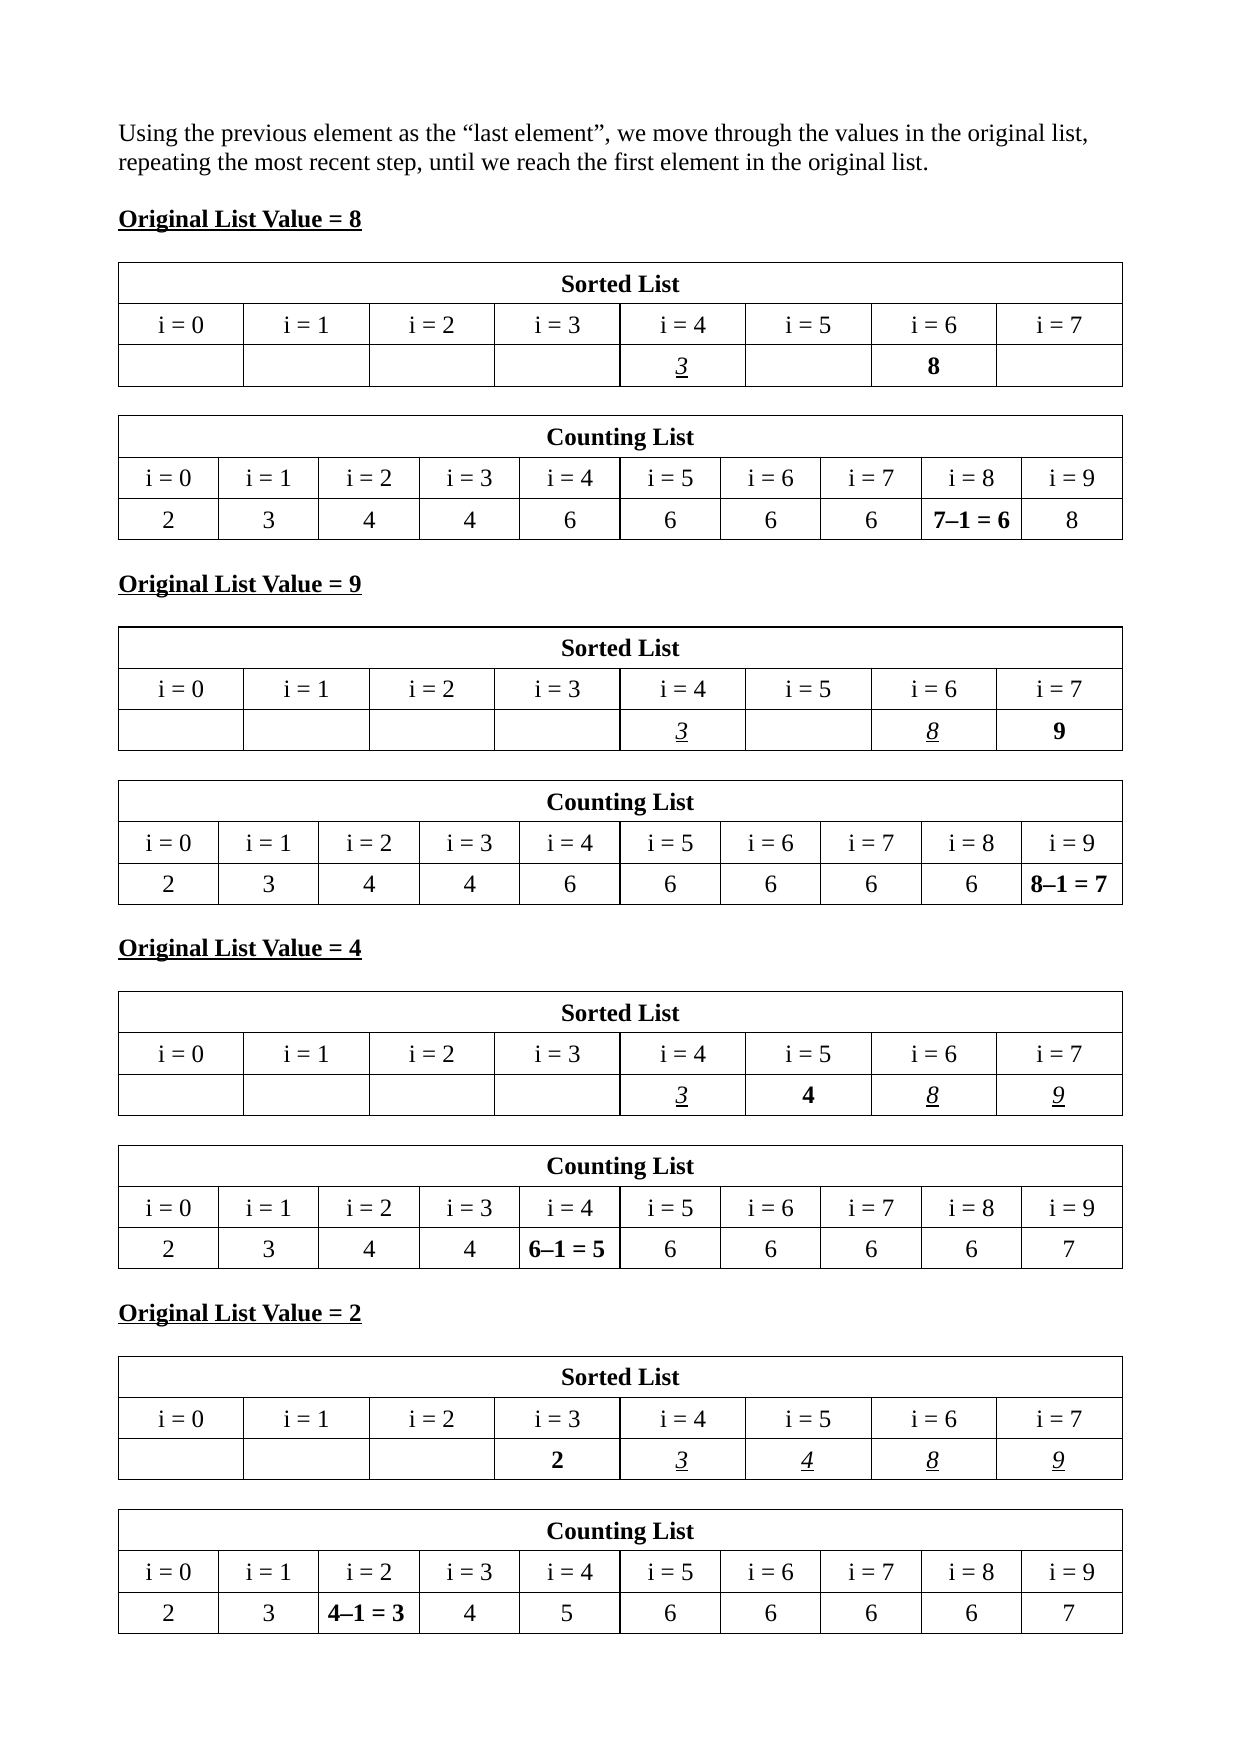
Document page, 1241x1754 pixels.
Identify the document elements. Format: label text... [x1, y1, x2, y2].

table_cell [244, 1075, 369, 1115]
table_cell 8 [872, 345, 996, 386]
table_cell 8 [872, 1075, 996, 1115]
table_cell i = 5 [746, 1398, 871, 1438]
table_cell i = 7 [997, 304, 1122, 344]
table_cell i = 7 [821, 822, 921, 862]
table_cell [495, 710, 619, 750]
text Using the previous element as the “last element”, we move through the values in the original list, repeating the most recent step, until we reach the first element in the original list. [118, 118, 1122, 176]
table_cell 9 [997, 1439, 1122, 1479]
table_cell i = 7 [821, 1187, 921, 1227]
table_cell [244, 1439, 369, 1479]
table_cell 4 [319, 499, 419, 539]
table_cell i = 4 [621, 1398, 745, 1438]
text Original List Value = 8 [118, 204, 1122, 233]
table_cell [495, 1075, 619, 1115]
table_cell i = 2 [319, 458, 419, 498]
table_cell 6 [721, 864, 820, 904]
table_cell [119, 1075, 243, 1115]
table_header Sorted List [119, 628, 1122, 668]
table_header Sorted List [119, 992, 1122, 1032]
table_cell 9 [997, 1075, 1122, 1115]
table_cell 3 [621, 1075, 745, 1115]
table_cell 6 [922, 1593, 1021, 1633]
table_cell i = 0 [119, 1033, 243, 1073]
table_cell i = 5 [746, 1033, 871, 1073]
table_header Counting List [119, 416, 1122, 457]
table_cell 3 [621, 345, 745, 386]
table_cell i = 7 [997, 669, 1122, 709]
table_cell i = 6 [872, 1398, 996, 1438]
table_cell 6 [821, 499, 921, 539]
table_cell 7–1 = 6 [922, 499, 1021, 539]
table_cell 6 [520, 864, 619, 904]
table_cell i = 9 [1022, 458, 1122, 498]
table_cell 2 [119, 1593, 218, 1633]
table_cell 4–1 = 3 [319, 1593, 419, 1633]
table_cell [495, 345, 619, 386]
table_cell [370, 710, 494, 750]
table_cell 4 [746, 1439, 871, 1479]
table_cell 6 [721, 1228, 820, 1268]
table_cell 6 [520, 499, 619, 539]
table_cell i = 4 [621, 304, 745, 344]
table_cell i = 5 [746, 304, 871, 344]
table_cell i = 4 [520, 1551, 619, 1592]
table_cell 4 [420, 499, 519, 539]
table_cell i = 9 [1022, 1187, 1122, 1227]
table_header Counting List [119, 781, 1122, 821]
table_cell i = 4 [520, 458, 619, 498]
table_cell i = 3 [495, 304, 619, 344]
table_cell 4 [319, 864, 419, 904]
table_cell i = 4 [520, 1187, 619, 1227]
table_cell i = 5 [746, 669, 871, 709]
table_cell i = 2 [319, 822, 419, 862]
table_cell i = 1 [219, 458, 318, 498]
table_cell 4 [746, 1075, 871, 1115]
table_cell i = 0 [119, 822, 218, 862]
table_cell i = 5 [621, 1551, 720, 1592]
table_header Sorted List [119, 263, 1122, 303]
table_cell i = 0 [119, 304, 243, 344]
table_cell 6 [621, 864, 720, 904]
table_cell 8–1 = 7 [1022, 864, 1122, 904]
table_cell i = 1 [244, 1033, 369, 1073]
table_cell 3 [621, 710, 745, 750]
table_cell i = 8 [922, 1187, 1021, 1227]
table_cell i = 6 [721, 1551, 820, 1592]
table_cell i = 6 [721, 822, 820, 862]
table_cell i = 3 [420, 458, 519, 498]
table_header Counting List [119, 1510, 1122, 1550]
table_cell i = 1 [244, 1398, 369, 1438]
table_cell i = 6 [872, 669, 996, 709]
table_cell i = 2 [370, 304, 494, 344]
table_cell 2 [495, 1439, 619, 1479]
table_cell 4 [420, 1593, 519, 1633]
table_cell i = 1 [244, 669, 369, 709]
table_cell 6 [821, 864, 921, 904]
table_cell i = 3 [420, 1187, 519, 1227]
table_cell i = 0 [119, 1551, 218, 1592]
table_cell [244, 710, 369, 750]
table_cell i = 0 [119, 1187, 218, 1227]
table_cell i = 3 [495, 669, 619, 709]
table_cell i = 6 [721, 458, 820, 498]
table_cell 4 [319, 1228, 419, 1268]
table_cell i = 8 [922, 1551, 1021, 1592]
table_cell i = 9 [1022, 822, 1122, 862]
table_cell i = 5 [621, 1187, 720, 1227]
table_cell i = 8 [922, 822, 1021, 862]
table_cell i = 4 [621, 1033, 745, 1073]
table_cell 7 [1022, 1593, 1122, 1633]
table_cell 3 [219, 499, 318, 539]
text Original List Value = 2 [118, 1298, 1122, 1327]
table_cell i = 4 [520, 822, 619, 862]
table_cell 2 [119, 864, 218, 904]
table_cell 5 [520, 1593, 619, 1633]
table_cell 6 [621, 1228, 720, 1268]
table_cell 6 [721, 499, 820, 539]
table_cell 6 [821, 1593, 921, 1633]
table_cell 4 [420, 1228, 519, 1268]
table_cell 8 [872, 710, 996, 750]
table_cell 3 [621, 1439, 745, 1479]
table_cell 8 [872, 1439, 996, 1479]
table_cell i = 3 [495, 1398, 619, 1438]
table_cell [370, 345, 494, 386]
table_cell i = 7 [821, 458, 921, 498]
table_cell [370, 1075, 494, 1115]
table_cell i = 2 [370, 1398, 494, 1438]
table_cell i = 1 [244, 304, 369, 344]
table_cell 6 [721, 1593, 820, 1633]
table_cell i = 2 [319, 1551, 419, 1592]
table_cell i = 0 [119, 1398, 243, 1438]
table_cell 6 [922, 1228, 1021, 1268]
table_cell [746, 345, 871, 386]
table_cell i = 2 [370, 669, 494, 709]
table_cell i = 3 [420, 822, 519, 862]
table_cell 6 [922, 864, 1021, 904]
table_cell i = 6 [872, 304, 996, 344]
table_cell 3 [219, 1593, 318, 1633]
table_cell i = 7 [821, 1551, 921, 1592]
table_cell i = 0 [119, 458, 218, 498]
table_cell i = 2 [370, 1033, 494, 1073]
table_cell 3 [219, 864, 318, 904]
table_header Counting List [119, 1146, 1122, 1186]
table_cell [997, 345, 1122, 386]
table_cell i = 2 [319, 1187, 419, 1227]
table_cell i = 3 [495, 1033, 619, 1073]
table_cell 2 [119, 499, 218, 539]
table_cell i = 1 [219, 1551, 318, 1592]
table_cell 6 [621, 499, 720, 539]
table_cell i = 5 [621, 822, 720, 862]
table_cell i = 7 [997, 1033, 1122, 1073]
table_cell [119, 710, 243, 750]
table_cell i = 4 [621, 669, 745, 709]
table_cell 2 [119, 1228, 218, 1268]
table_cell 9 [997, 710, 1122, 750]
table_cell i = 9 [1022, 1551, 1122, 1592]
table_cell 4 [420, 864, 519, 904]
table_cell [244, 345, 369, 386]
table_cell i = 7 [997, 1398, 1122, 1438]
table_cell [746, 710, 871, 750]
table_cell i = 6 [721, 1187, 820, 1227]
table_cell i = 3 [420, 1551, 519, 1592]
table_cell i = 6 [872, 1033, 996, 1073]
table_cell 8 [1022, 499, 1122, 539]
table_cell i = 1 [219, 822, 318, 862]
table_cell 6 [821, 1228, 921, 1268]
table_cell [119, 1439, 243, 1479]
table_cell i = 0 [119, 669, 243, 709]
table_header Sorted List [119, 1357, 1122, 1397]
text Original List Value = 9 [118, 569, 1122, 598]
table_cell i = 8 [922, 458, 1021, 498]
table_cell 3 [219, 1228, 318, 1268]
table_cell i = 1 [219, 1187, 318, 1227]
table_cell i = 5 [621, 458, 720, 498]
table_cell 7 [1022, 1228, 1122, 1268]
table_cell 6–1 = 5 [520, 1228, 619, 1268]
table_cell [370, 1439, 494, 1479]
text Original List Value = 4 [118, 933, 1122, 962]
table_cell 6 [621, 1593, 720, 1633]
table_cell [119, 345, 243, 386]
